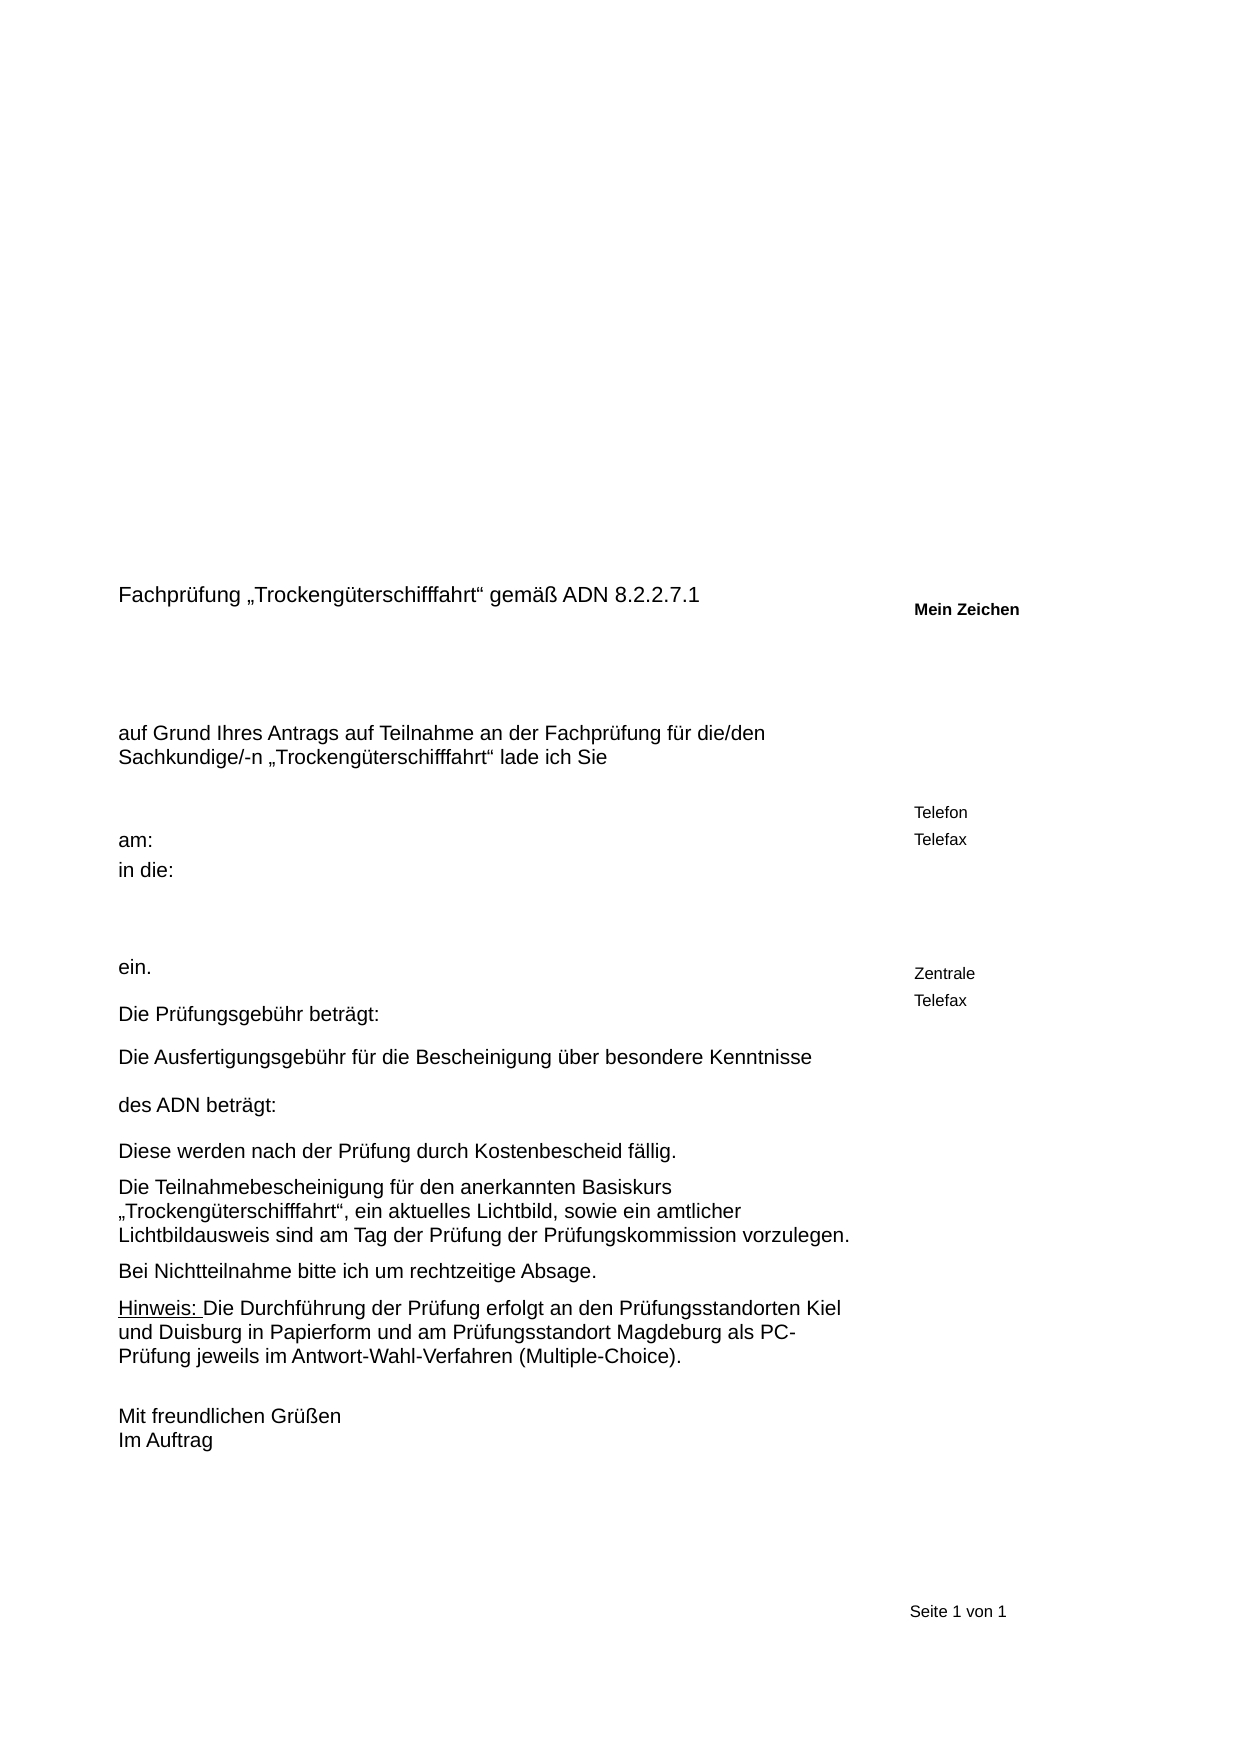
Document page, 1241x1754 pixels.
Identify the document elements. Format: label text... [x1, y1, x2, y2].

text Hinweis: Die Durchführung der Prüfung erfolgt an den Prüfungsstandorten Kiel und Duisburg in Papierform und am Prüfungsstandort Magdeburg als PC-Prüfung jeweils im Antwort-Wahl-Verfahren (Multiple-Choice). [118, 1296, 862, 1368]
text Zentrale [909, 960, 983, 987]
text [616, 991, 862, 1033]
text des ADN beträgt: [118, 1082, 277, 1126]
text [828, 858, 862, 882]
text Die Teilnahmebescheinigung für den anerkannten Basiskurs „Trockengüterschifffahrt“, ein aktuelles Lichtbild, sowie ein amtlicher Lichtbildausweis sind am Tag der Prüfung der Prüfungskommission vorzulegen. [118, 1175, 862, 1247]
text Seite 1 von 1 [909, 1602, 1175, 1621]
text Mein Zeichen [909, 597, 1175, 618]
text Telefax [909, 987, 983, 1014]
text Im Auftrag [118, 1428, 862, 1452]
text Diese werden nach der Prüfung durch Kostenbescheid fällig. [118, 1138, 862, 1162]
text [738, 816, 862, 858]
text Die Ausfertigungsgebühr für die Bescheinigung über besondere Kenntnisse [118, 1045, 862, 1069]
text [513, 1082, 862, 1126]
text Mit freundlichen Grüßen [118, 1404, 862, 1428]
text Bei Nichtteilnahme bitte ich um rechtzeitige Absage. [118, 1259, 862, 1283]
text ein. [118, 955, 862, 979]
text am: [118, 816, 159, 858]
text in die: [118, 858, 276, 882]
text Telefon [909, 799, 983, 826]
text Telefax [909, 826, 983, 853]
text Fachprüfung „Trockengüterschifffahrt“ gemäß ADN 8.2.2.7.1 [118, 582, 862, 607]
text auf Grund Ihres Antrags auf Teilnahme an der Fachprüfung für die/den Sachkundige/-n „Trockengüterschifffahrt“ lade ich Sie [118, 721, 862, 768]
text Die Prüfungsgebühr beträgt: [118, 991, 380, 1033]
